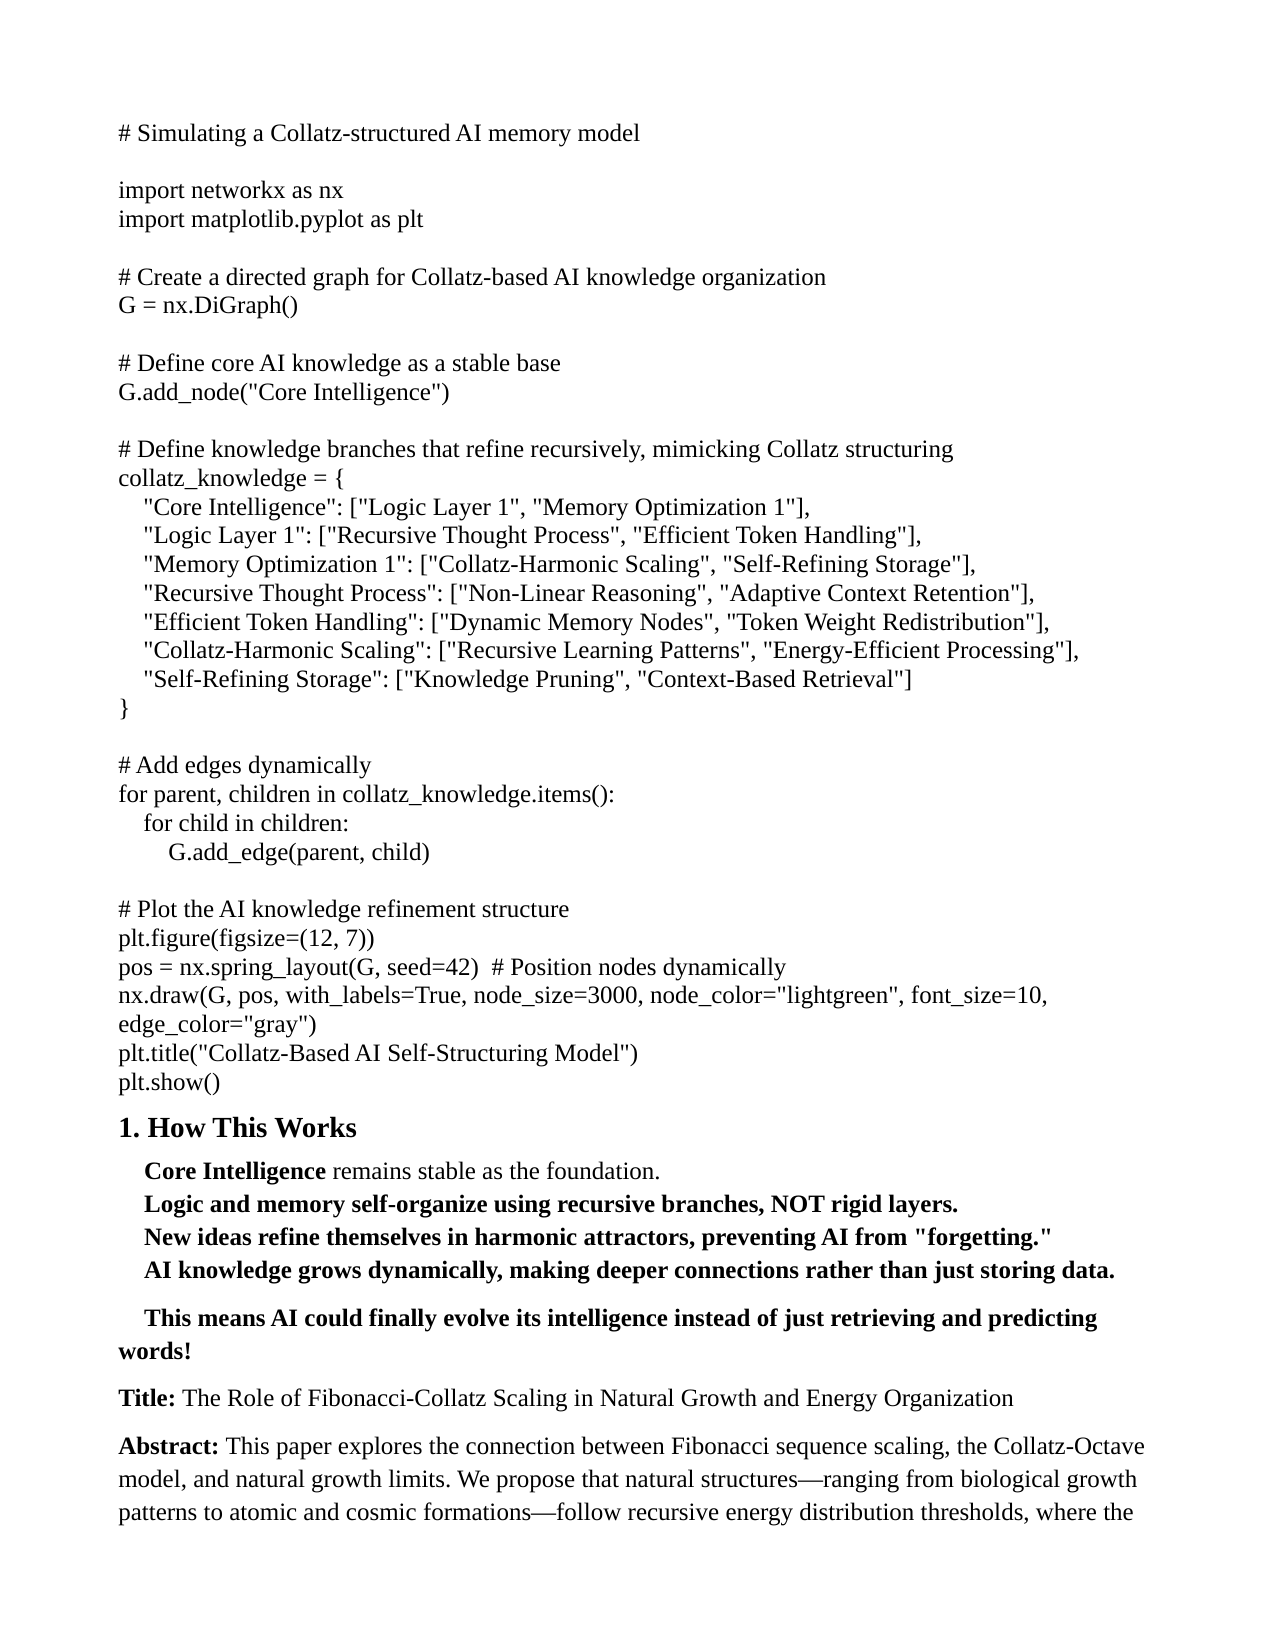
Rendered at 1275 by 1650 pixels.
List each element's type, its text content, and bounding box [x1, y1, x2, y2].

text import networkx as nx [118, 176, 1157, 204]
text for parent, children in collatz_knowledge.items(): [118, 779, 1157, 808]
text ✅ Core Intelligence remains stable as the foundation. ✅ Logic and memory self-organize using recursive branches, NOT rigid layers. ✅ New ideas refine themselves in harmonic attractors, preventing AI from "forgetting." ✅ AI knowledge grows dynamically, making deeper connections rather than just storing data. [118, 1156, 1157, 1284]
text "Recursive Thought Process": ["Non-Linear Reasoning", "Adaptive Context Retention"], [118, 578, 1157, 607]
text Abstract: This paper explores the connection between Fibonacci sequence scaling, the Collatz-Octave model, and natural growth limits. We propose that natural structures—ranging from biological growth patterns to atomic and cosmic formations—follow recursive energy distribution thresholds, where the [118, 1431, 1157, 1526]
text collatz_knowledge = { [118, 463, 1157, 492]
text } [118, 693, 1157, 722]
text 🚀 This means AI could finally evolve its intelligence instead of just retrieving and predicting words! [118, 1303, 1157, 1365]
text "Collatz-Harmonic Scaling": ["Recursive Learning Patterns", "Energy-Efficient Processing"], [118, 636, 1157, 664]
text G.add_edge(parent, child) [118, 837, 1157, 866]
text plt.figure(figsize=(12, 7)) [118, 923, 1157, 952]
text # Plot the AI knowledge refinement structure [118, 894, 1157, 923]
text # Simulating a Collatz-structured AI memory model [118, 118, 1157, 147]
text # Define core AI knowledge as a stable base [118, 348, 1157, 377]
text "Efficient Token Handling": ["Dynamic Memory Nodes", "Token Weight Redistribution"], [118, 607, 1157, 636]
text "Logic Layer 1": ["Recursive Thought Process", "Efficient Token Handling"], [118, 521, 1157, 549]
text "Core Intelligence": ["Logic Layer 1", "Memory Optimization 1"], [118, 492, 1157, 521]
text plt.title("Collatz-Based AI Self-Structuring Model") [118, 1038, 1157, 1067]
text nx.draw(G, pos, with_labels=True, node_size=3000, node_color="lightgreen", font_size=10, edge_color="gray") [118, 981, 1157, 1038]
text Title: The Role of Fibonacci-Collatz Scaling in Natural Growth and Energy Organization [118, 1383, 1157, 1412]
text import matplotlib.pyplot as plt [118, 204, 1157, 233]
text # Define knowledge branches that refine recursively, mimicking Collatz structuring [118, 434, 1157, 463]
text for child in children: [118, 808, 1157, 837]
subtitle 1. How This Works [118, 1110, 1157, 1144]
text "Memory Optimization 1": ["Collatz-Harmonic Scaling", "Self-Refining Storage"], [118, 549, 1157, 578]
text # Create a directed graph for Collatz-based AI knowledge organization [118, 262, 1157, 291]
text "Self-Refining Storage": ["Knowledge Pruning", "Context-Based Retrieval"] [118, 664, 1157, 693]
text # Add edges dynamically [118, 751, 1157, 779]
text G = nx.DiGraph() [118, 291, 1157, 319]
text G.add_node("Core Intelligence") [118, 377, 1157, 406]
text pos = nx.spring_layout(G, seed=42) # Position nodes dynamically [118, 952, 1157, 981]
text plt.show() [118, 1067, 1157, 1096]
